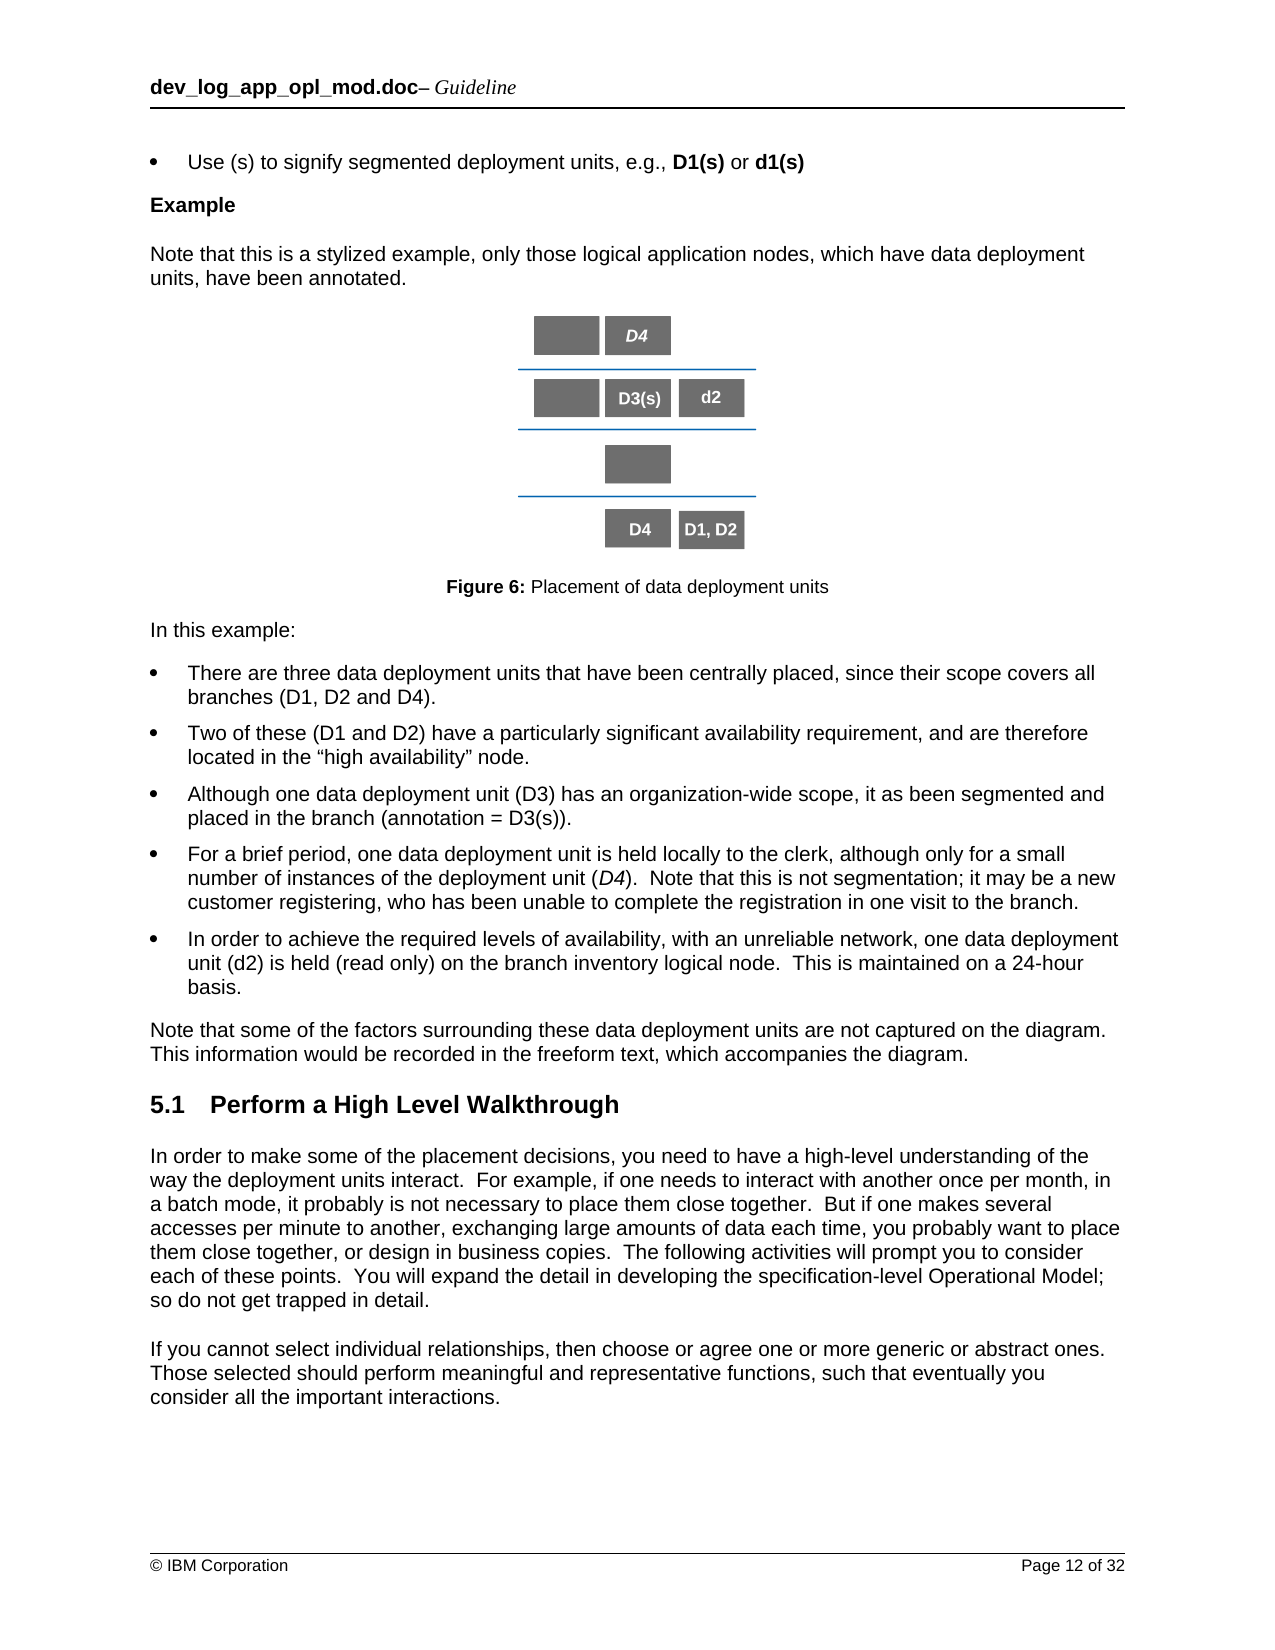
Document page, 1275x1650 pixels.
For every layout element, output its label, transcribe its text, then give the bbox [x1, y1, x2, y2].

text Figure 6: Placement of data deployment units [150, 576, 1125, 598]
text Note that some of the factors surrounding these data deployment units are not captured on the diagram. This information would be recorded in the freeform text, which accompanies the diagram. [150, 1017, 1125, 1065]
text Example [150, 193, 1125, 217]
list Although one data deployment unit (D3) has an organization-wide scope, it as been segmented and placed in the branch (annotation = D3(s)). [150, 782, 1125, 830]
text In this example: [150, 618, 1125, 642]
text If you cannot select individual relationships, then choose or agree one or more generic or abstract ones. Those selected should perform meaningful and representative functions, such that eventually you consider all the important interactions. [150, 1337, 1125, 1409]
list There are three data deployment units that have been centrally placed, since their scope covers all branches (D1, D2 and D4). [150, 661, 1125, 709]
list In order to achieve the required levels of availability, with an unreliable network, one data deployment unit (d2) is held (read only) on the branch inventory logical node. This is maintained on a 24-hour basis. [150, 927, 1125, 999]
text Note that this is a stylized example, only those logical application nodes, which have data deployment units, have been annotated. [150, 242, 1125, 290]
list Use (s) to signify segmented deployment units, e.g., D1(s) or d1(s) [150, 150, 1125, 174]
subtitle Perform a High Level Walkthrough [150, 1090, 1125, 1119]
list Two of these (D1 and D2) have a particularly significant availability requirement, and are therefore located in the “high availability” node. [150, 721, 1125, 769]
text In order to make some of the placement decisions, you need to have a high-level understanding of the way the deployment units interact. For example, if one needs to interact with another once per month, in a batch mode, it probably is not necessary to place them close together. But if one makes several accesses per minute to another, exchanging large amounts of data each time, you probably want to place them close together, or design in business copies. The following activities will prompt you to consider each of these points. You will expand the detail in developing the specification-level Operational Model; so do not get trapped in detail. [150, 1144, 1125, 1312]
list For a brief period, one data deployment unit is held locally to the clerk, although only for a small number of instances of the deployment unit (D4). Note that this is not segmentation; it may be a new customer registering, who has been unable to complete the registration in one visit to the branch. [150, 842, 1125, 914]
